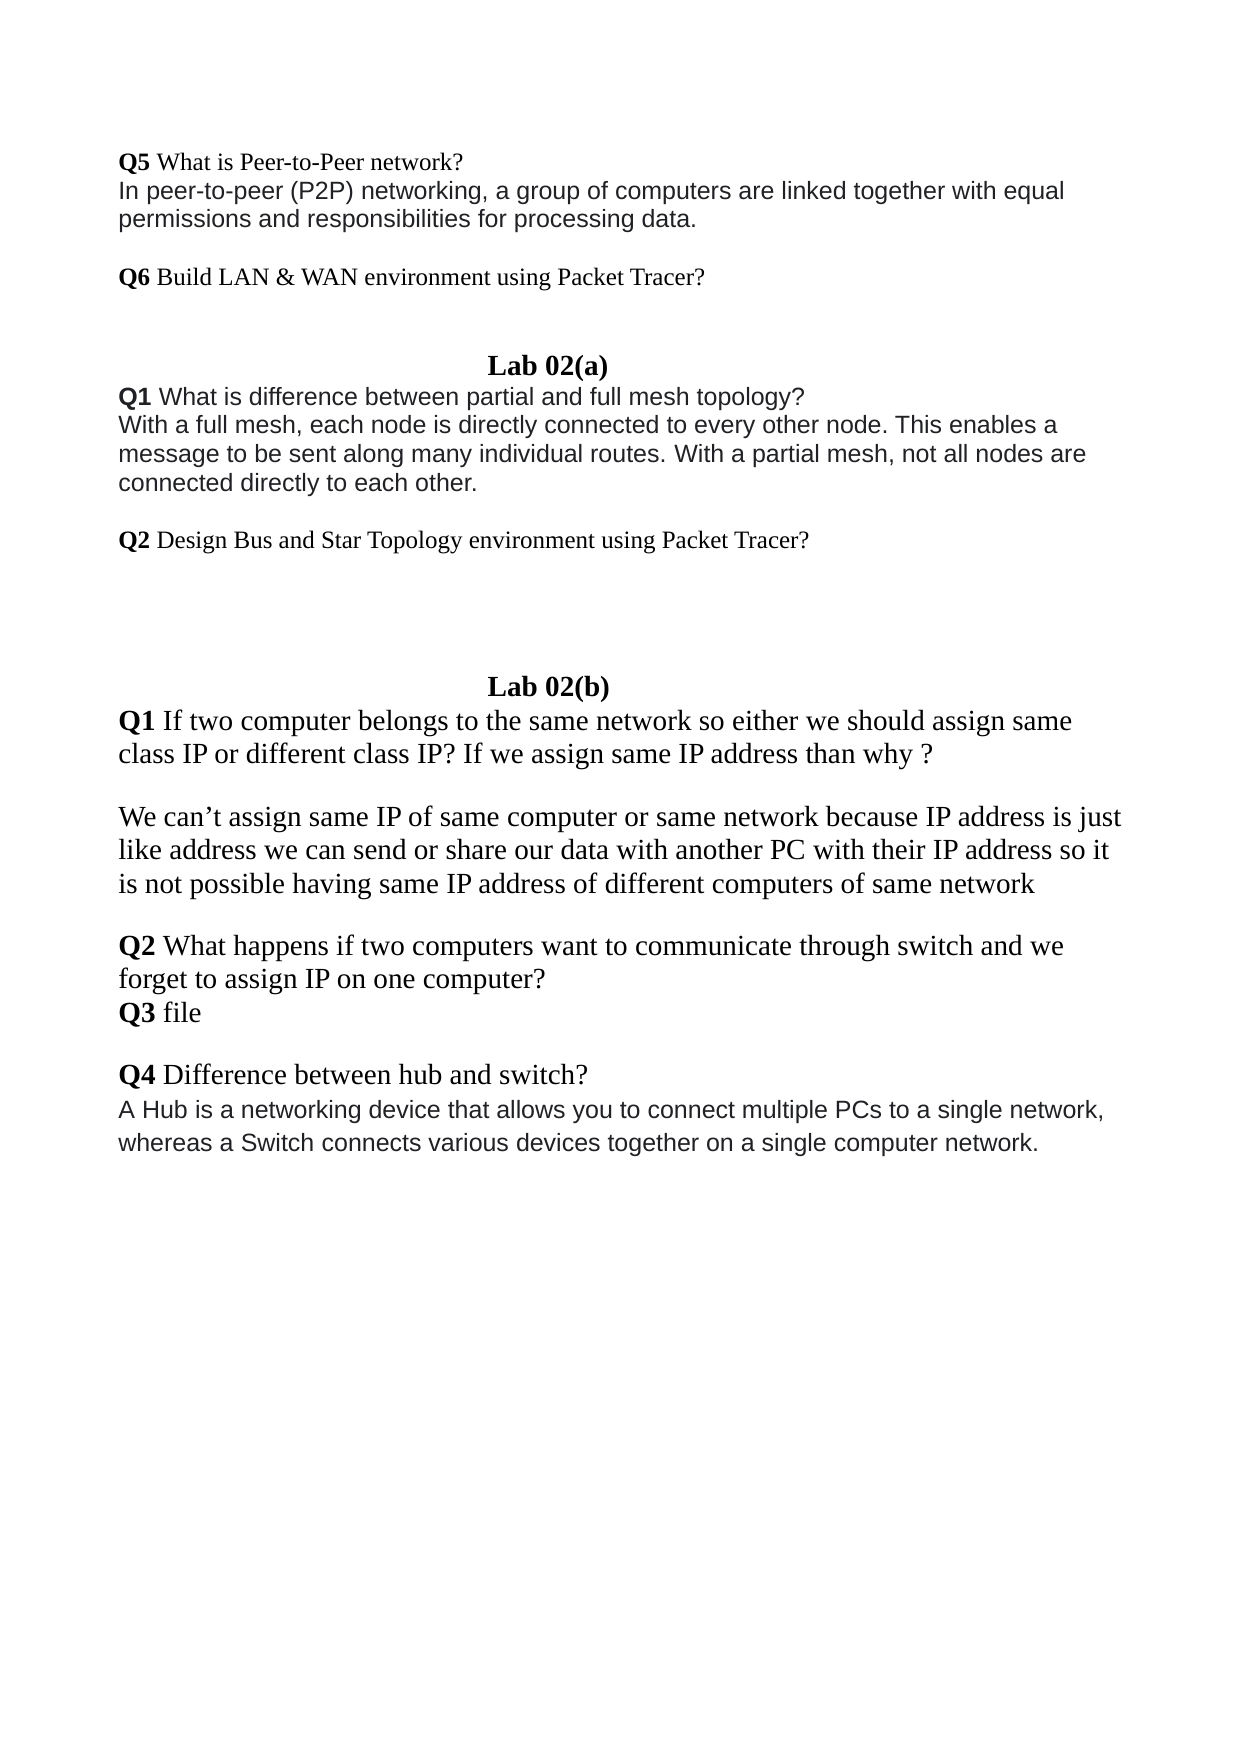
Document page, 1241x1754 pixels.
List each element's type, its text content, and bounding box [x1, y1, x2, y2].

text Q2 What happens if two computers want to communicate through switch and we forget to assign IP on one computer? [118, 928, 1122, 995]
text Lab 02(b) [118, 669, 1122, 703]
text Q1 If two computer belongs to the same network so either we should assign same class IP or different class IP? If we assign same IP address than why ? [118, 703, 1122, 770]
text Q3 file [118, 995, 1122, 1029]
text Q1 What is difference between partial and full mesh topology? [118, 382, 1122, 411]
text Q4 Difference between hub and switch? [118, 1057, 1122, 1091]
text Q2 Design Bus and Star Topology environment using Packet Tracer? [118, 526, 1122, 554]
text We can’t assign same IP of same computer or same network because IP address is just like address we can send or share our data with another PC with their IP address so it is not possible having same IP address of different computers of same network [118, 799, 1122, 899]
text A Hub is a networking device that allows you to connect multiple PCs to a single network, whereas a Switch connects various devices together on a single computer network. [118, 1091, 1122, 1158]
text With a full mesh, each node is directly connected to every other node. This enables a message to be sent along many individual routes. With a partial mesh, not all nodes are connected directly to each other. [118, 411, 1122, 497]
text Lab 02(a) [118, 348, 1122, 382]
text In peer-to-peer (P2P) networking, a group of computers are linked together with equal permissions and responsibilities for processing data. [118, 176, 1122, 233]
text Q5 What is Peer-to-Peer network? [118, 147, 1122, 176]
text Q6 Build LAN & WAN environment using Packet Tracer? [118, 262, 1122, 291]
